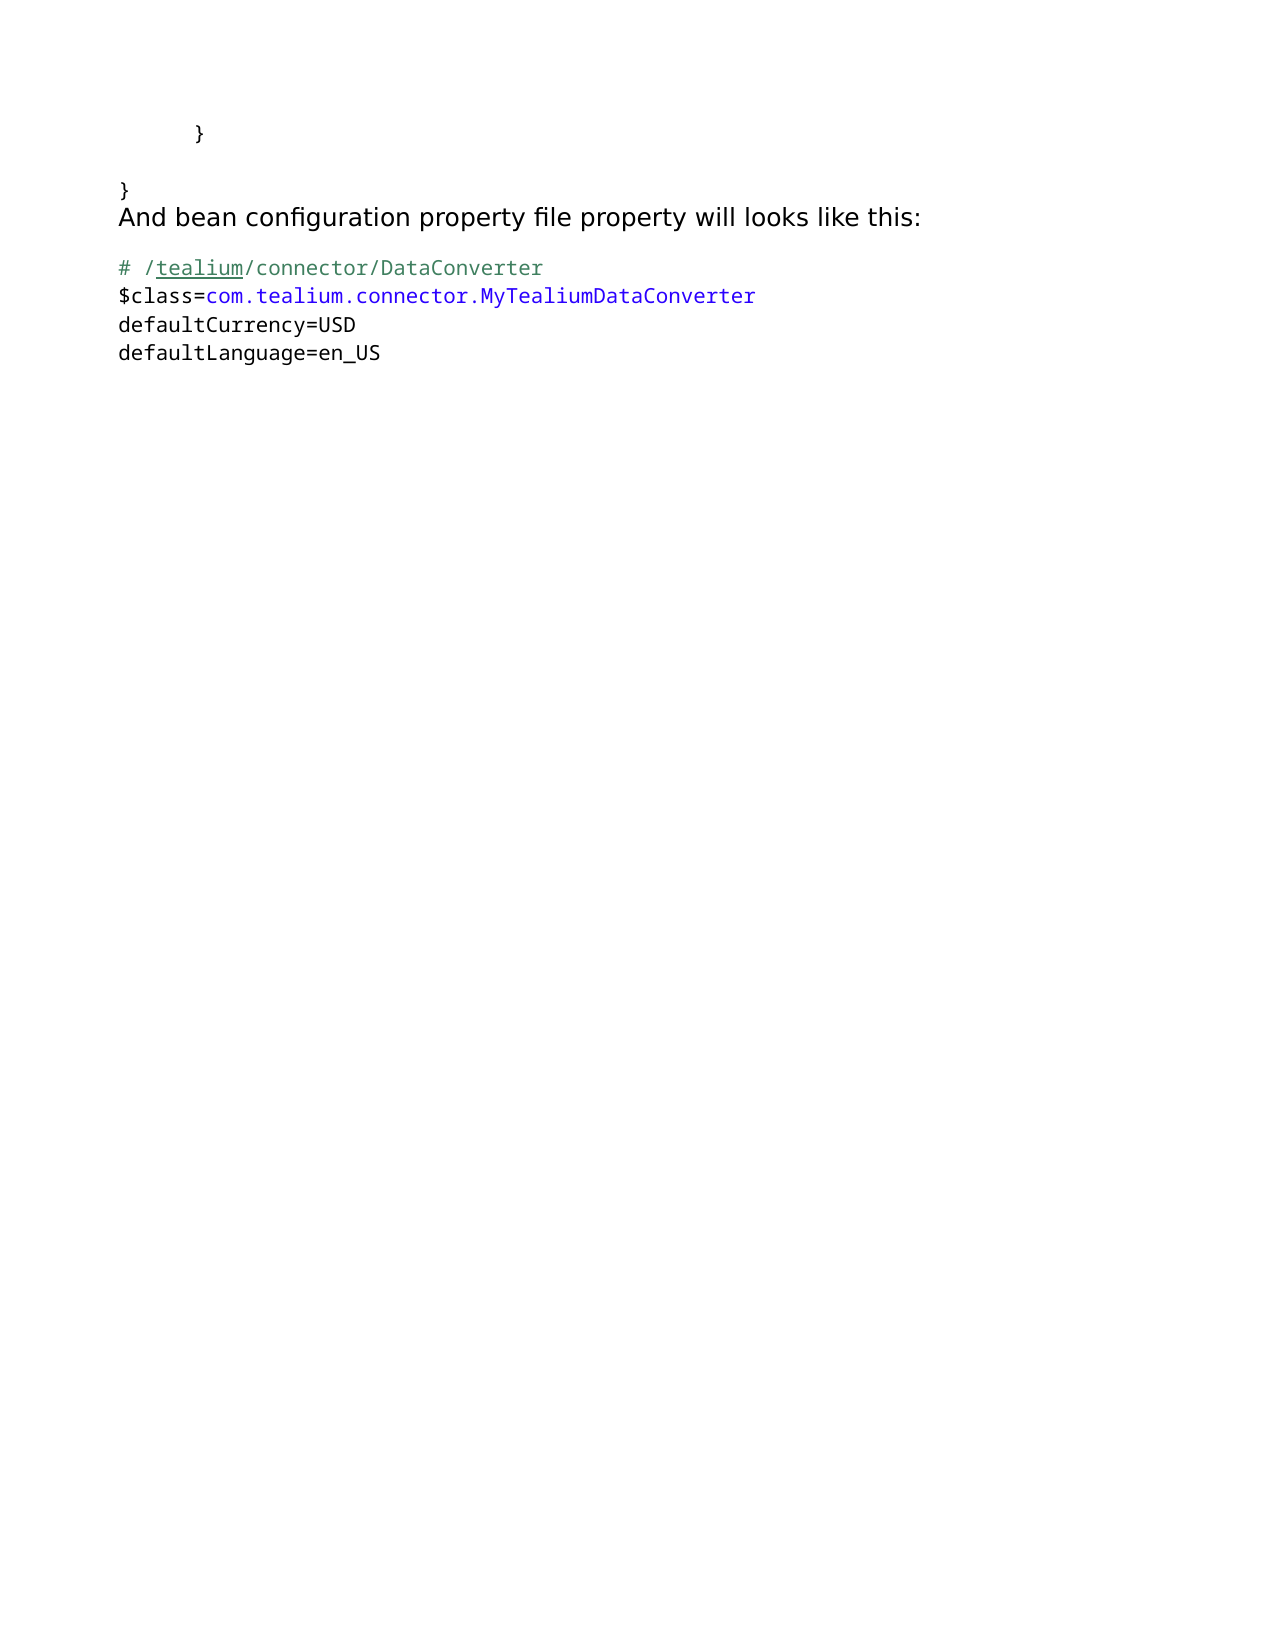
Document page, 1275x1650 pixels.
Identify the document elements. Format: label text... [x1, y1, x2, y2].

text And bean configuration property file property will looks like this: [118, 203, 1157, 233]
text # /tealium/connector/DataConverter [118, 253, 1157, 281]
text $class=com.tealium.connector.MyTealiumDataConverter [118, 281, 1157, 310]
text } [118, 175, 1157, 203]
text defaultCurrency=USD [118, 310, 1157, 338]
text defaultLanguage=en_US [118, 338, 1157, 367]
text } [118, 118, 1157, 147]
